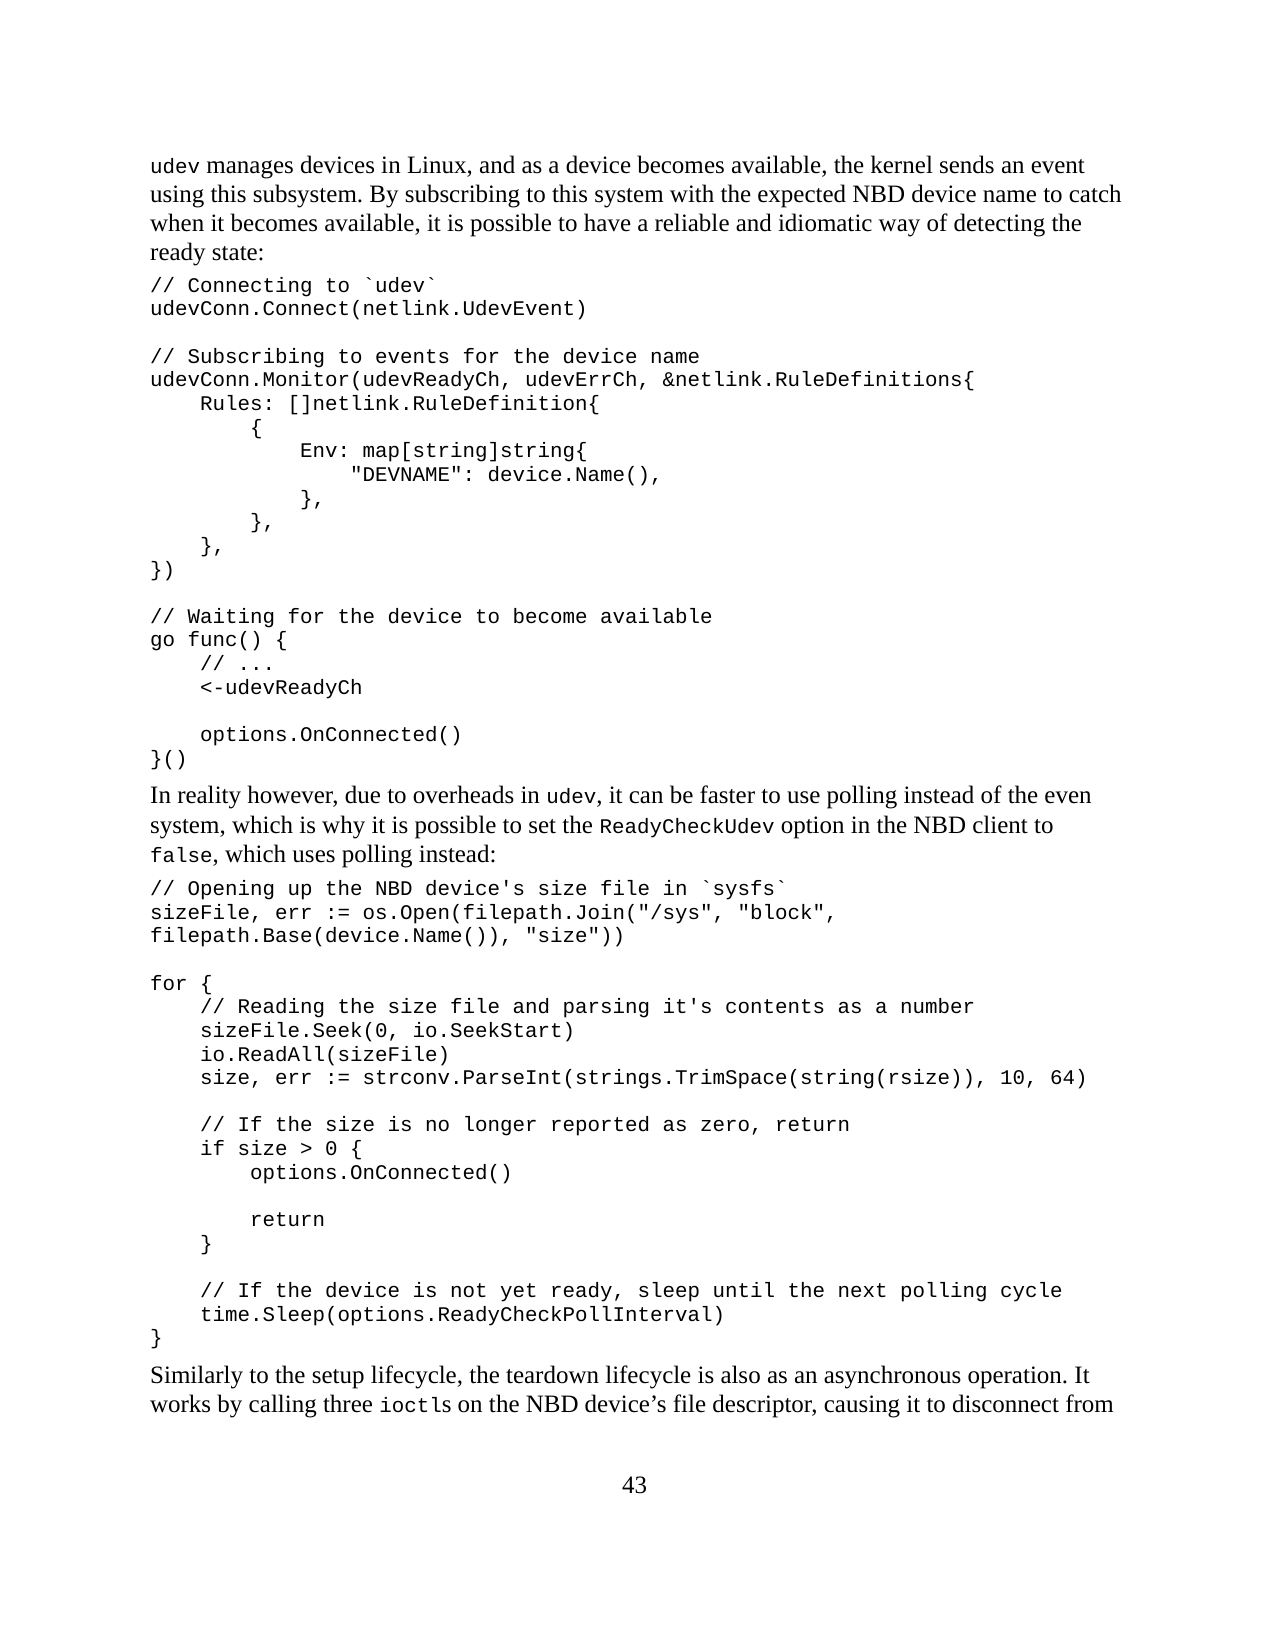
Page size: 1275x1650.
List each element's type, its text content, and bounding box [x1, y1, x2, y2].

text }() [150, 748, 1125, 771]
text // Subscribing to events for the device name [150, 346, 1125, 369]
text }, [150, 488, 1125, 511]
text // Connecting to `udev` [150, 275, 1125, 298]
text go func() { [150, 629, 1125, 653]
text { [150, 417, 1125, 440]
text options.OnConnected() [150, 1162, 1125, 1185]
text udevConn.Monitor(udevReadyCh, udevErrCh, &netlink.RuleDefinitions{ [150, 369, 1125, 393]
text // Opening up the NBD device's size file in `sysfs` [150, 878, 1125, 902]
text // Reading the size file and parsing it's contents as a number [150, 996, 1125, 1020]
text sizeFile.Seek(0, io.SeekStart) [150, 1020, 1125, 1043]
text } [150, 1327, 1125, 1351]
text // ... [150, 653, 1125, 677]
text Env: map[string]string{ [150, 440, 1125, 464]
text }, [150, 511, 1125, 535]
text // Waiting for the device to become available [150, 606, 1125, 629]
text io.ReadAll(sizeFile) [150, 1043, 1125, 1067]
text sizeFile, err := os.Open(filepath.Join("/sys", "block", filepath.Base(device.Name()), "size")) [150, 902, 1125, 949]
text // If the size is no longer reported as zero, return [150, 1114, 1125, 1138]
text return [150, 1209, 1125, 1233]
text size, err := strconv.ParseInt(strings.TrimSpace(string(rsize)), 10, 64) [150, 1067, 1125, 1091]
text udev manages devices in Linux, and as a device becomes available, the kernel sends an event using this subsystem. By subscribing to this system with the expected NBD device name to catch when it becomes available, it is possible to have a reliable and idiomatic way of detecting the ready state: [150, 150, 1125, 266]
text options.OnConnected() [150, 724, 1125, 748]
text In reality however, due to overheads in udev, it can be faster to use polling instead of the even system, which is why it is possible to set the ReadyCheckUdev option in the NBD client to false, which uses polling instead: [150, 780, 1125, 869]
text Similarly to the setup lifecycle, the teardown lifecycle is also as an asynchronous operation. It works by calling three ioctls on the NBD device’s file descriptor, causing it to disconnect from [150, 1360, 1125, 1418]
text udevConn.Connect(netlink.UdevEvent) [150, 298, 1125, 322]
text if size > 0 { [150, 1138, 1125, 1162]
text }) [150, 558, 1125, 582]
text }, [150, 535, 1125, 558]
text } [150, 1233, 1125, 1256]
text // If the device is not yet ready, sleep until the next polling cycle [150, 1280, 1125, 1304]
text Rules: []netlink.RuleDefinition{ [150, 393, 1125, 417]
text for { [150, 973, 1125, 996]
text time.Sleep(options.ReadyCheckPollInterval) [150, 1304, 1125, 1327]
text "DEVNAME": device.Name(), [150, 464, 1125, 488]
text <-udevReadyCh [150, 677, 1125, 700]
